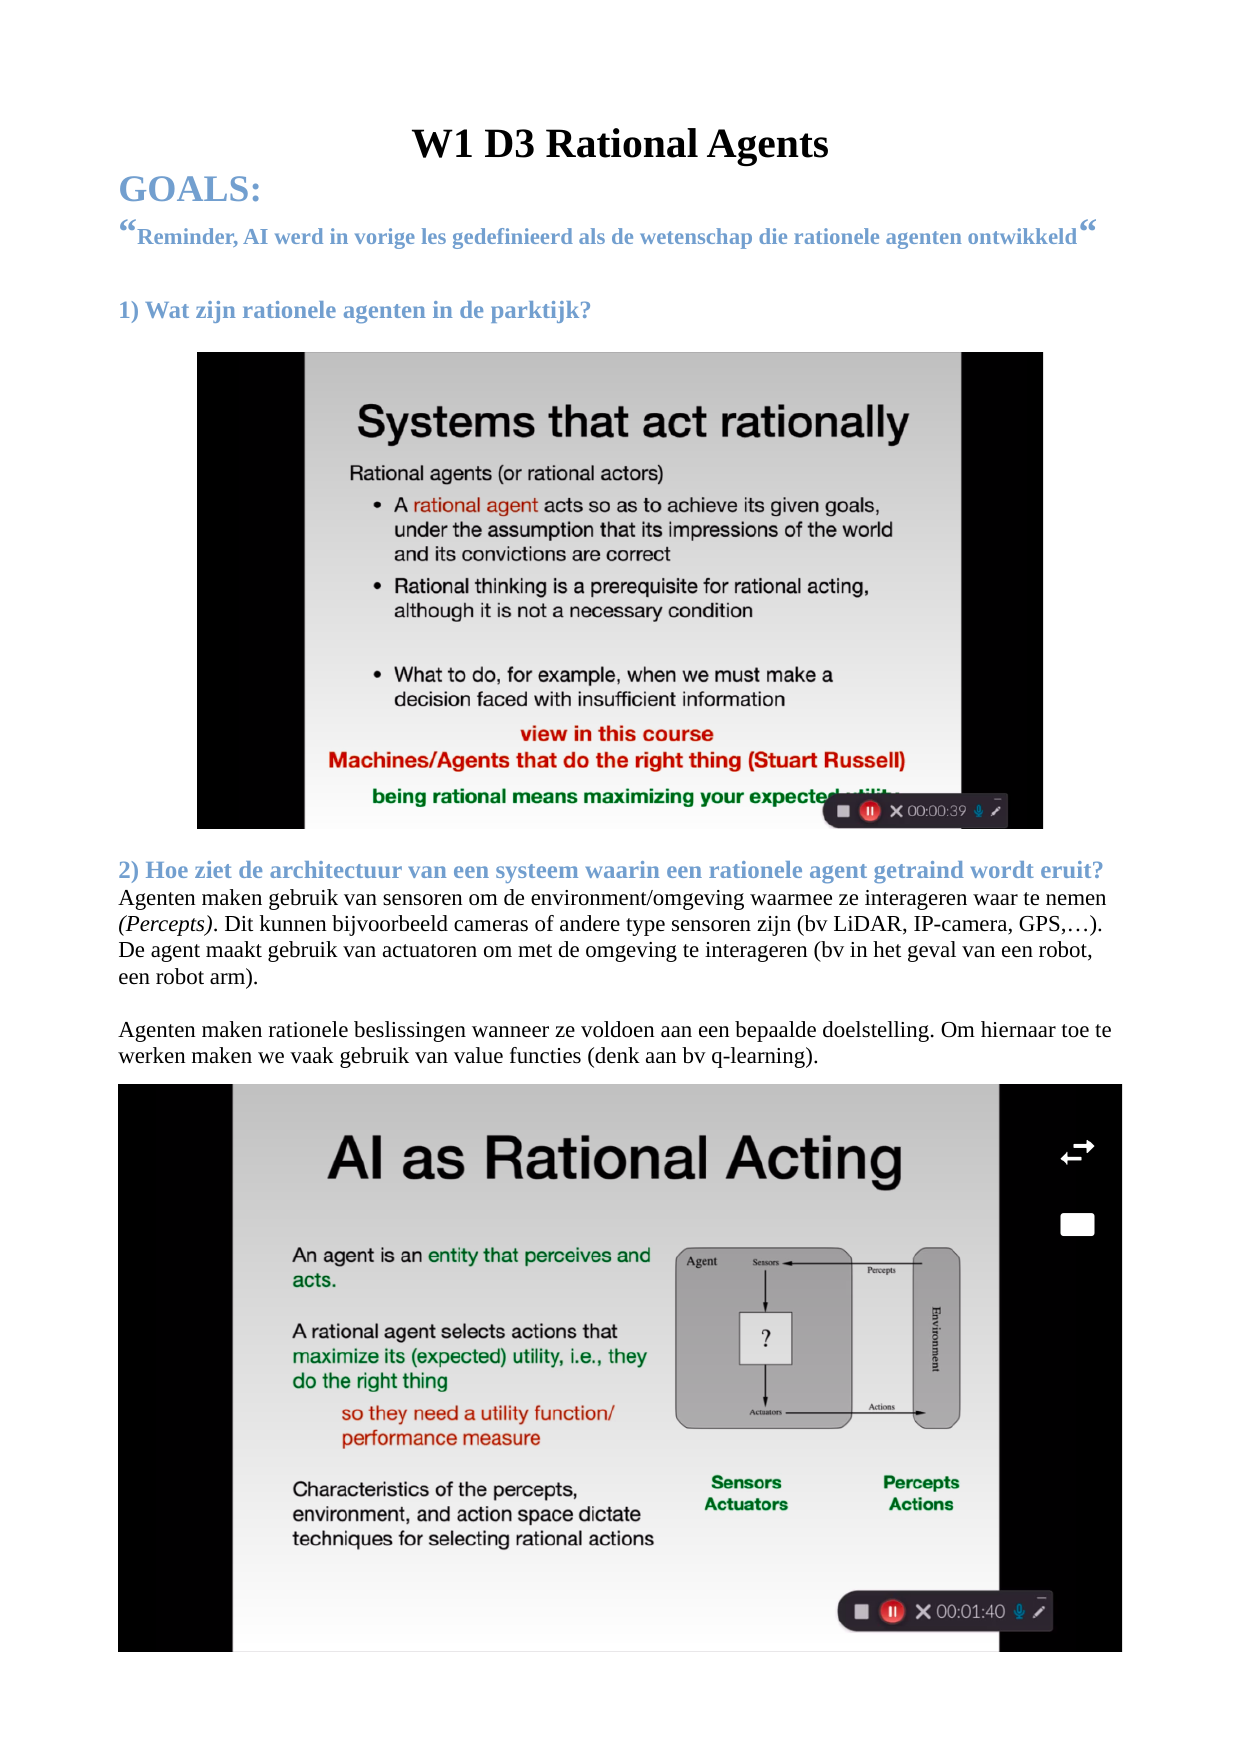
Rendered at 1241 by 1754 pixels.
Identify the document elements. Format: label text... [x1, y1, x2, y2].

picture [197, 352, 1044, 829]
text “Reminder, AI werd in vorige les gedefinieerd als de wetenschap die rationele agenten ontwikkeld“ [118, 209, 1122, 252]
text GOALS: [118, 166, 1122, 209]
text Agenten maken rationele beslissingen wanneer ze voldoen aan een bepaalde doelstelling. Om hiernaar toe te werken maken we vaak gebruik van value functies (denk aan bv q-learning). [118, 1016, 1122, 1068]
text W1 D3 Rational Agents [118, 118, 1122, 166]
text Agenten maken gebruik van sensoren om de environment/omgeving waarmee ze interageren waar te nemen (Percepts). Dit kunnen bijvoorbeeld cameras of andere type sensoren zijn (bv LiDAR, IP-camera, GPS,…). De agent maakt gebruik van actuatoren om met de omgeving te interageren (bv in het geval van een robot, een robot arm). [118, 884, 1122, 989]
text 1) Wat zijn rationele agenten in de parktijk? [118, 295, 1122, 324]
text 2) Hoe ziet de architectuur van een systeem waarin een rationele agent getraind wordt eruit? [118, 855, 1122, 884]
picture [118, 1084, 1123, 1679]
